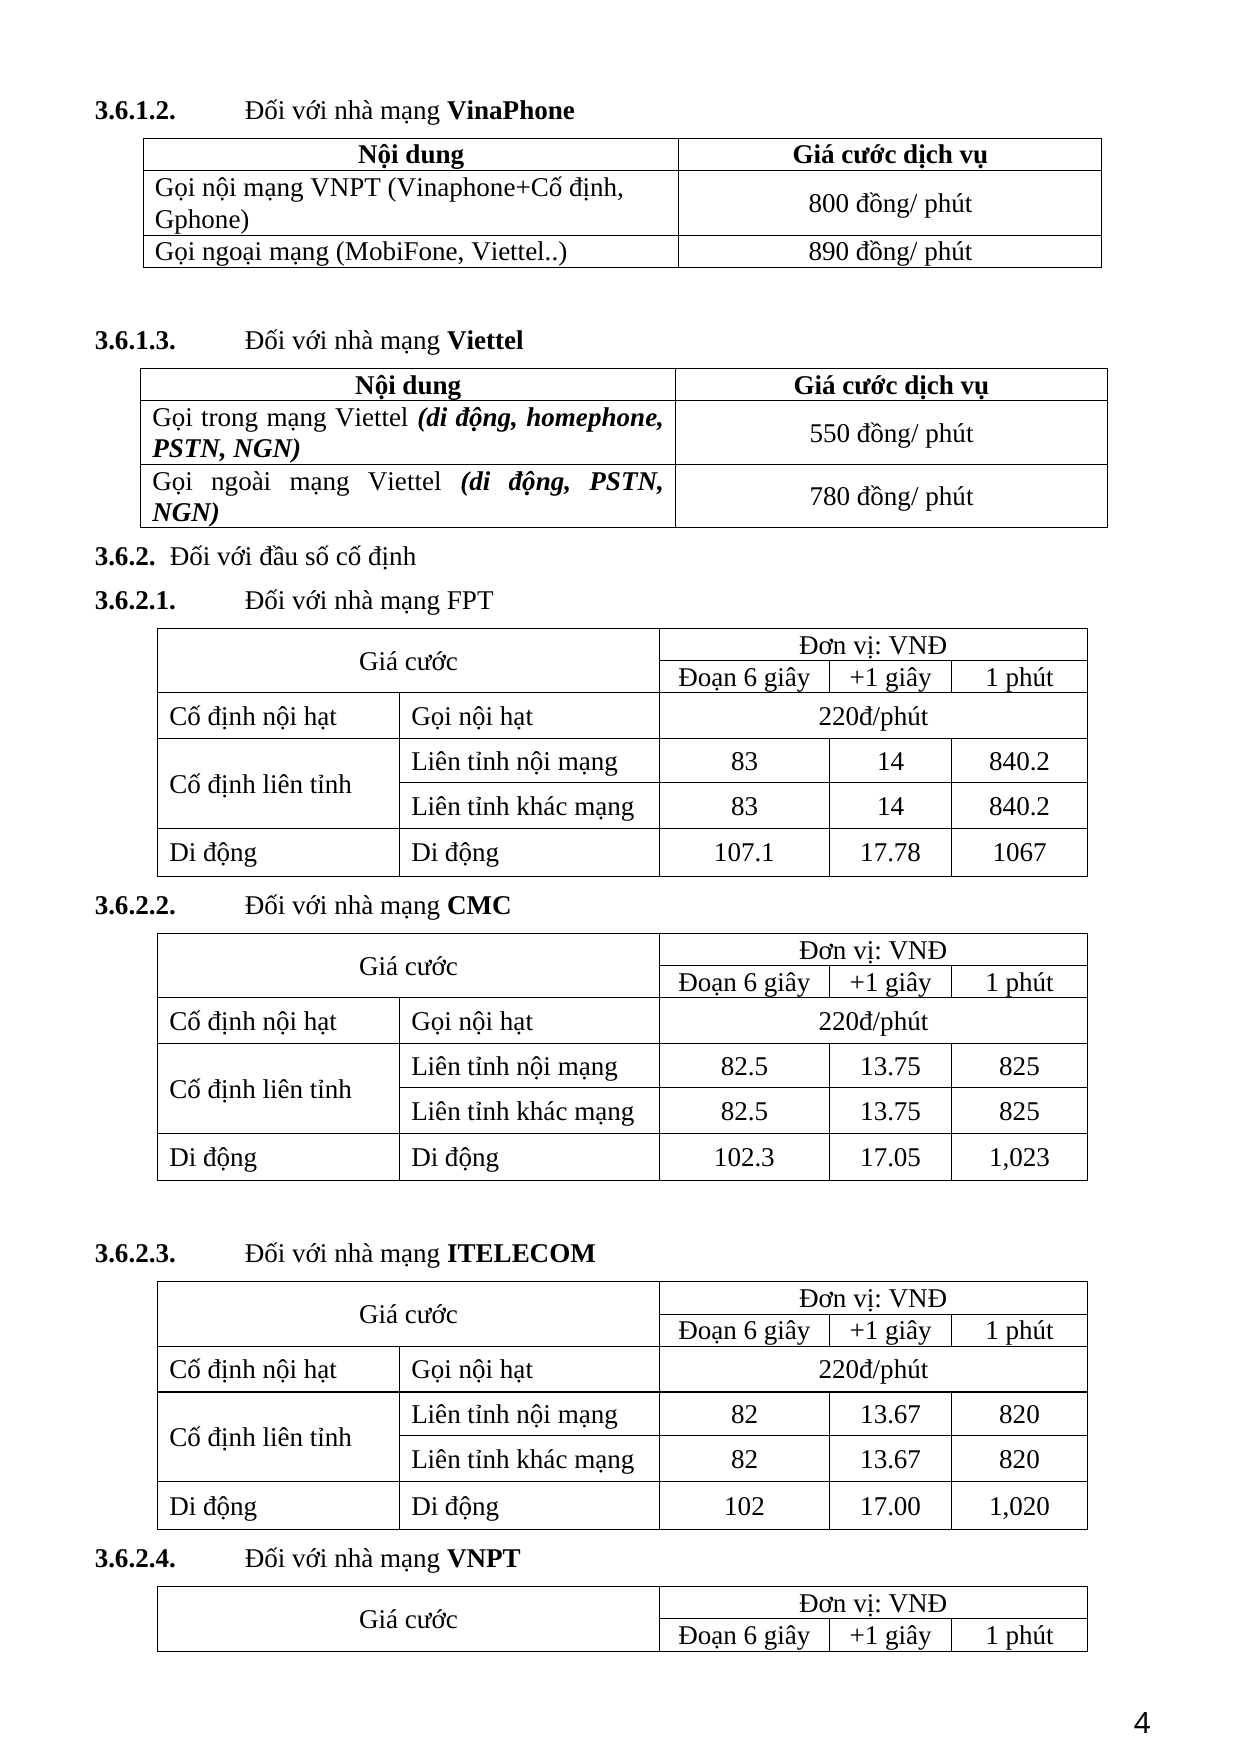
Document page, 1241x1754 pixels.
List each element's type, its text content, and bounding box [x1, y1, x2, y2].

table_cell Gọi trong mạng Viettel (di động, homephone, PSTN, NGN) [141, 401, 675, 464]
table_header Nội dung [144, 139, 678, 170]
table_cell Liên tỉnh khác mạng [400, 783, 659, 828]
table_cell 14 [830, 783, 951, 828]
table_cell Đoạn 6 giây [660, 1619, 829, 1651]
table_cell 13.75 [830, 1044, 951, 1087]
table_cell Cố định liên tỉnh [158, 739, 399, 828]
table_cell Di động [158, 1134, 399, 1180]
table_cell Di động [158, 829, 399, 876]
table_cell Gọi nội mạng VNPT (Vinaphone+Cố định, Gphone) [144, 171, 678, 234]
table_cell +1 giây [830, 661, 951, 692]
table_cell 840.2 [952, 783, 1087, 828]
table_cell Đoạn 6 giây [660, 966, 829, 997]
table_cell +1 giây [830, 1315, 951, 1346]
table_cell 102.3 [660, 1134, 829, 1180]
table_header Giá cước [158, 1282, 659, 1346]
table_cell 550 đồng/ phút [676, 401, 1107, 464]
table_cell 820 [952, 1436, 1087, 1481]
table_cell Liên tỉnh nội mạng [400, 1044, 659, 1087]
table_cell 825 [952, 1088, 1087, 1133]
table_cell 220đ/phút [660, 998, 1087, 1043]
table_cell 13.75 [830, 1088, 951, 1133]
table_cell 890 đồng/ phút [679, 236, 1101, 267]
table_cell +1 giây [830, 1619, 951, 1651]
table_cell +1 giây [830, 966, 951, 997]
table_cell Di động [400, 1134, 659, 1180]
table_cell 13.67 [830, 1393, 951, 1435]
table_cell Cố định liên tỉnh [158, 1393, 399, 1481]
table_cell 840.2 [952, 739, 1087, 782]
table_cell 1,020 [952, 1482, 1087, 1529]
table_cell 82 [660, 1436, 829, 1481]
table_cell Liên tỉnh khác mạng [400, 1436, 659, 1481]
table_cell 1 phút [952, 661, 1087, 692]
table_cell Di động [400, 829, 659, 876]
table_cell Gọi nội hạt [400, 998, 659, 1043]
table_cell 17.00 [830, 1482, 951, 1529]
table_cell 14 [830, 739, 951, 782]
table_cell Đoạn 6 giây [660, 1315, 829, 1346]
table_header Đơn vị: VNĐ [660, 934, 1087, 965]
table_cell 102 [660, 1482, 829, 1529]
table_cell Liên tỉnh khác mạng [400, 1088, 659, 1133]
list Đối với nhà mạng ITELECOM [94, 1238, 1150, 1269]
table_cell Cố định liên tỉnh [158, 1044, 399, 1133]
table_cell 17.05 [830, 1134, 951, 1180]
table_cell 1 phút [952, 1619, 1087, 1651]
table_cell 800 đồng/ phút [679, 171, 1101, 234]
list Đối với nhà mạng CMC [94, 889, 1150, 920]
table_cell 825 [952, 1044, 1087, 1087]
table_header Giá cước dịch vụ [676, 369, 1107, 400]
list Đối với nhà mạng VinaPhone [94, 94, 1150, 125]
table_header Đơn vị: VNĐ [660, 629, 1087, 660]
table_cell Gọi nội hạt [400, 1347, 659, 1391]
table_cell 13.67 [830, 1436, 951, 1481]
table_cell 1067 [952, 829, 1087, 876]
table_cell 780 đồng/ phút [676, 465, 1107, 527]
list Đối với nhà mạng VNPT [94, 1542, 1150, 1574]
table_cell Cố định nội hạt [158, 1347, 399, 1391]
table_cell Di động [400, 1482, 659, 1529]
table_cell Cố định nội hạt [158, 998, 399, 1043]
table_cell 107.1 [660, 829, 829, 876]
table_cell Đoạn 6 giây [660, 661, 829, 692]
table_cell 820 [952, 1393, 1087, 1435]
table_cell Liên tỉnh nội mạng [400, 739, 659, 782]
table_cell 17.78 [830, 829, 951, 876]
table_cell 1 phút [952, 1315, 1087, 1346]
table_header Nội dung [141, 369, 675, 400]
table_cell Liên tỉnh nội mạng [400, 1393, 659, 1435]
table_cell Di động [158, 1482, 399, 1529]
table_cell Cố định nội hạt [158, 693, 399, 738]
table_cell 220đ/phút [660, 693, 1087, 738]
table_cell 82 [660, 1393, 829, 1435]
list Đối với nhà mạng Viettel [94, 324, 1150, 355]
table_cell Gọi ngoài mạng Viettel (di động, PSTN, NGN) [141, 465, 675, 527]
table_cell Gọi ngoại mạng (MobiFone, Viettel..) [144, 236, 678, 267]
table_cell 220đ/phút [660, 1347, 1087, 1391]
table_cell 82.5 [660, 1044, 829, 1087]
list Đối với nhà mạng FPT [94, 584, 1150, 615]
list Đối với đầu số cố định [94, 541, 1150, 572]
table_cell Gọi nội hạt [400, 693, 659, 738]
table_cell 83 [660, 783, 829, 828]
table_header Giá cước [158, 629, 659, 692]
table_cell 82.5 [660, 1088, 829, 1133]
table_cell 83 [660, 739, 829, 782]
table_cell 1 phút [952, 966, 1087, 997]
table_header Giá cước [158, 1587, 659, 1651]
table_cell 1,023 [952, 1134, 1087, 1180]
table_header Đơn vị: VNĐ [660, 1282, 1087, 1313]
table_header Đơn vị: VNĐ [660, 1587, 1087, 1618]
table_header Giá cước [158, 934, 659, 997]
table_header Giá cước dịch vụ [679, 139, 1101, 170]
